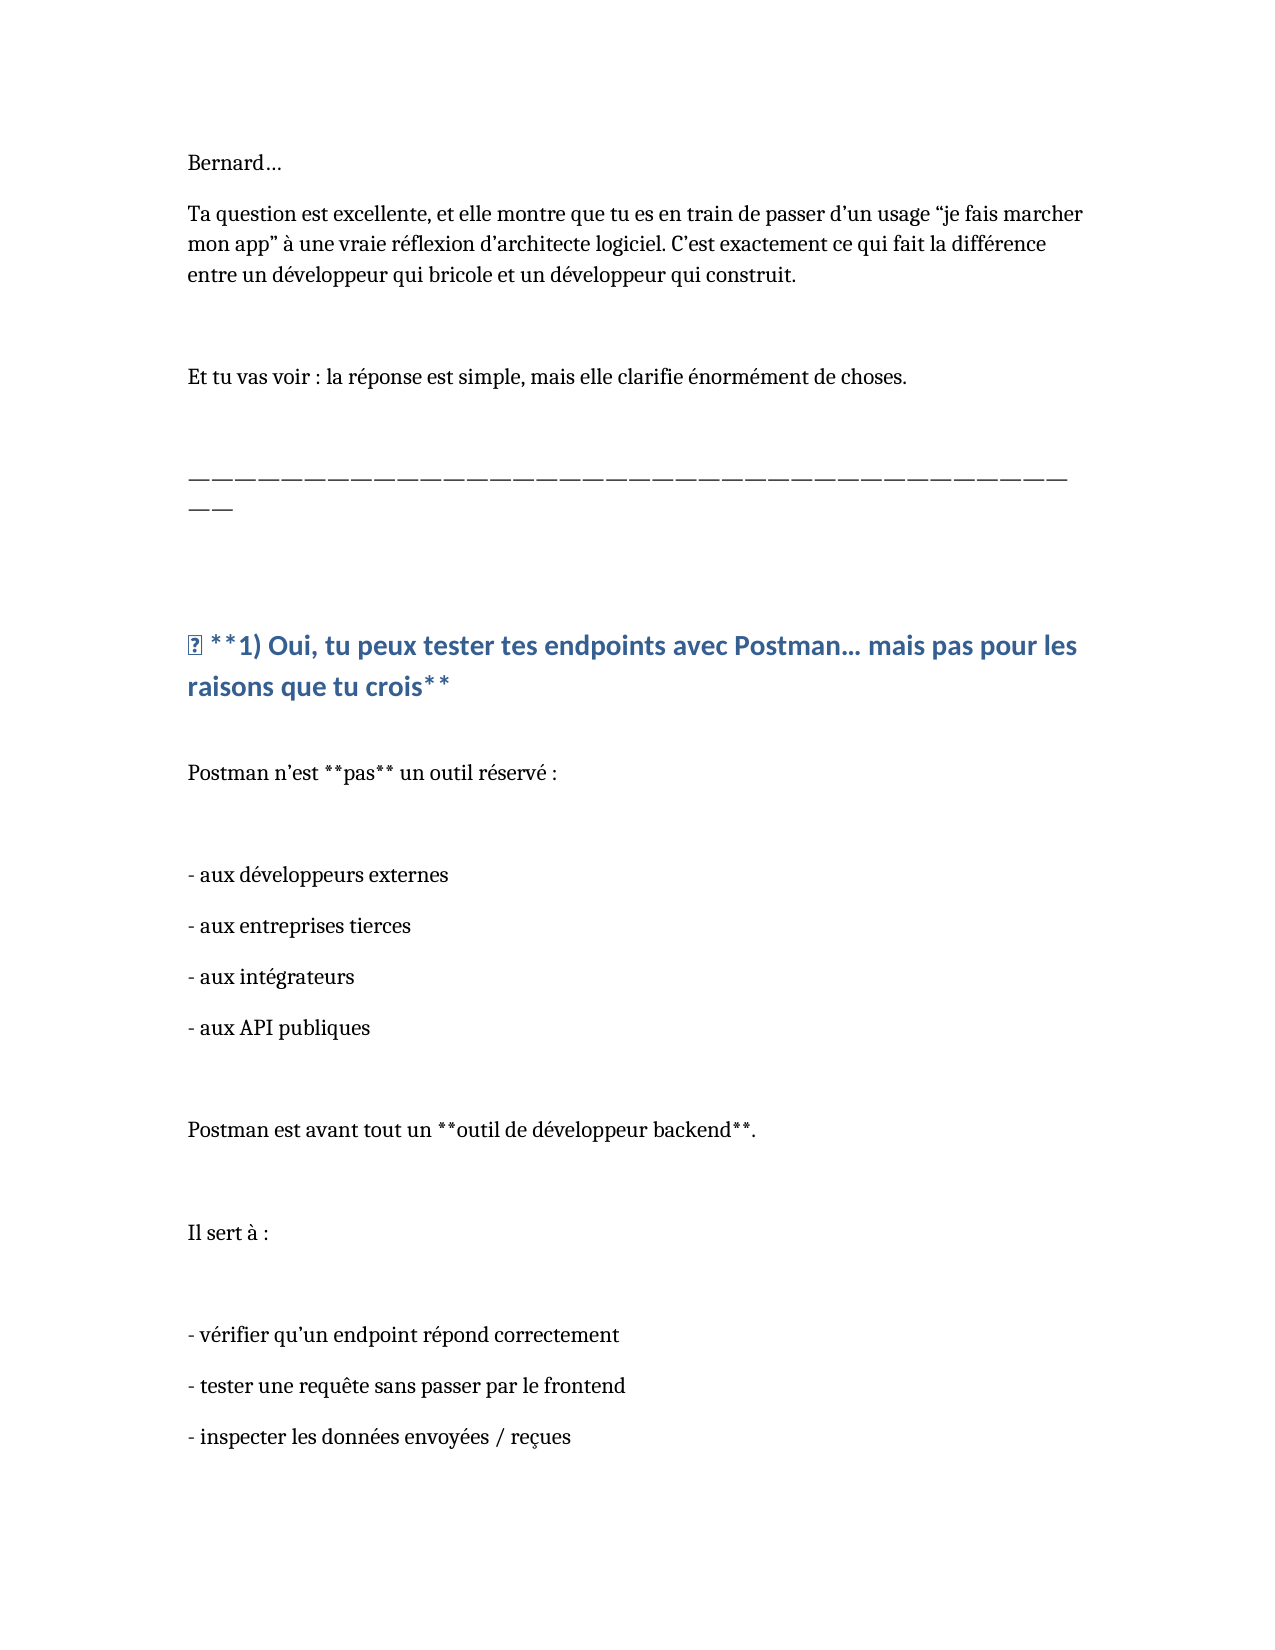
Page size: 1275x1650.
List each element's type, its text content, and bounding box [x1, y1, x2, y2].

text - vérifier qu’un endpoint répond correctement [187, 1321, 1087, 1348]
text - aux développeurs externes [187, 862, 1087, 888]
text Ta question est excellente, et elle montre que tu es en train de passer d’un usage “je fais marcher mon app” à une vraie réflexion d’architecte logiciel. C’est exactement ce qui fait la différence entre un développeur qui bricole et un développeur qui construit. [187, 201, 1087, 288]
text - inspecter les données envoyées / reçues [187, 1423, 1087, 1450]
text Et tu vas voir : la réponse est simple, mais elle clarifie énormément de choses. [187, 363, 1087, 390]
text - aux API publiques [187, 1015, 1087, 1042]
text - tester une requête sans passer par le frontend [187, 1372, 1087, 1399]
text - aux entreprises tierces [187, 913, 1087, 939]
text Il sert à : [187, 1219, 1087, 1246]
text Postman est avant tout un **outil de développeur backend**. [187, 1117, 1087, 1144]
text Postman n’est **pas** un outil réservé : [187, 760, 1087, 786]
subtitle 🎯 **1) Oui, tu peux tester tes endpoints avec Postman… mais pas pour les raisons que tu crois** [187, 627, 1087, 704]
text ―――――――――――――――――――――――――――――――――――――――― [187, 466, 1087, 522]
text - aux intégrateurs [187, 964, 1087, 991]
text Bernard… [187, 150, 1087, 176]
